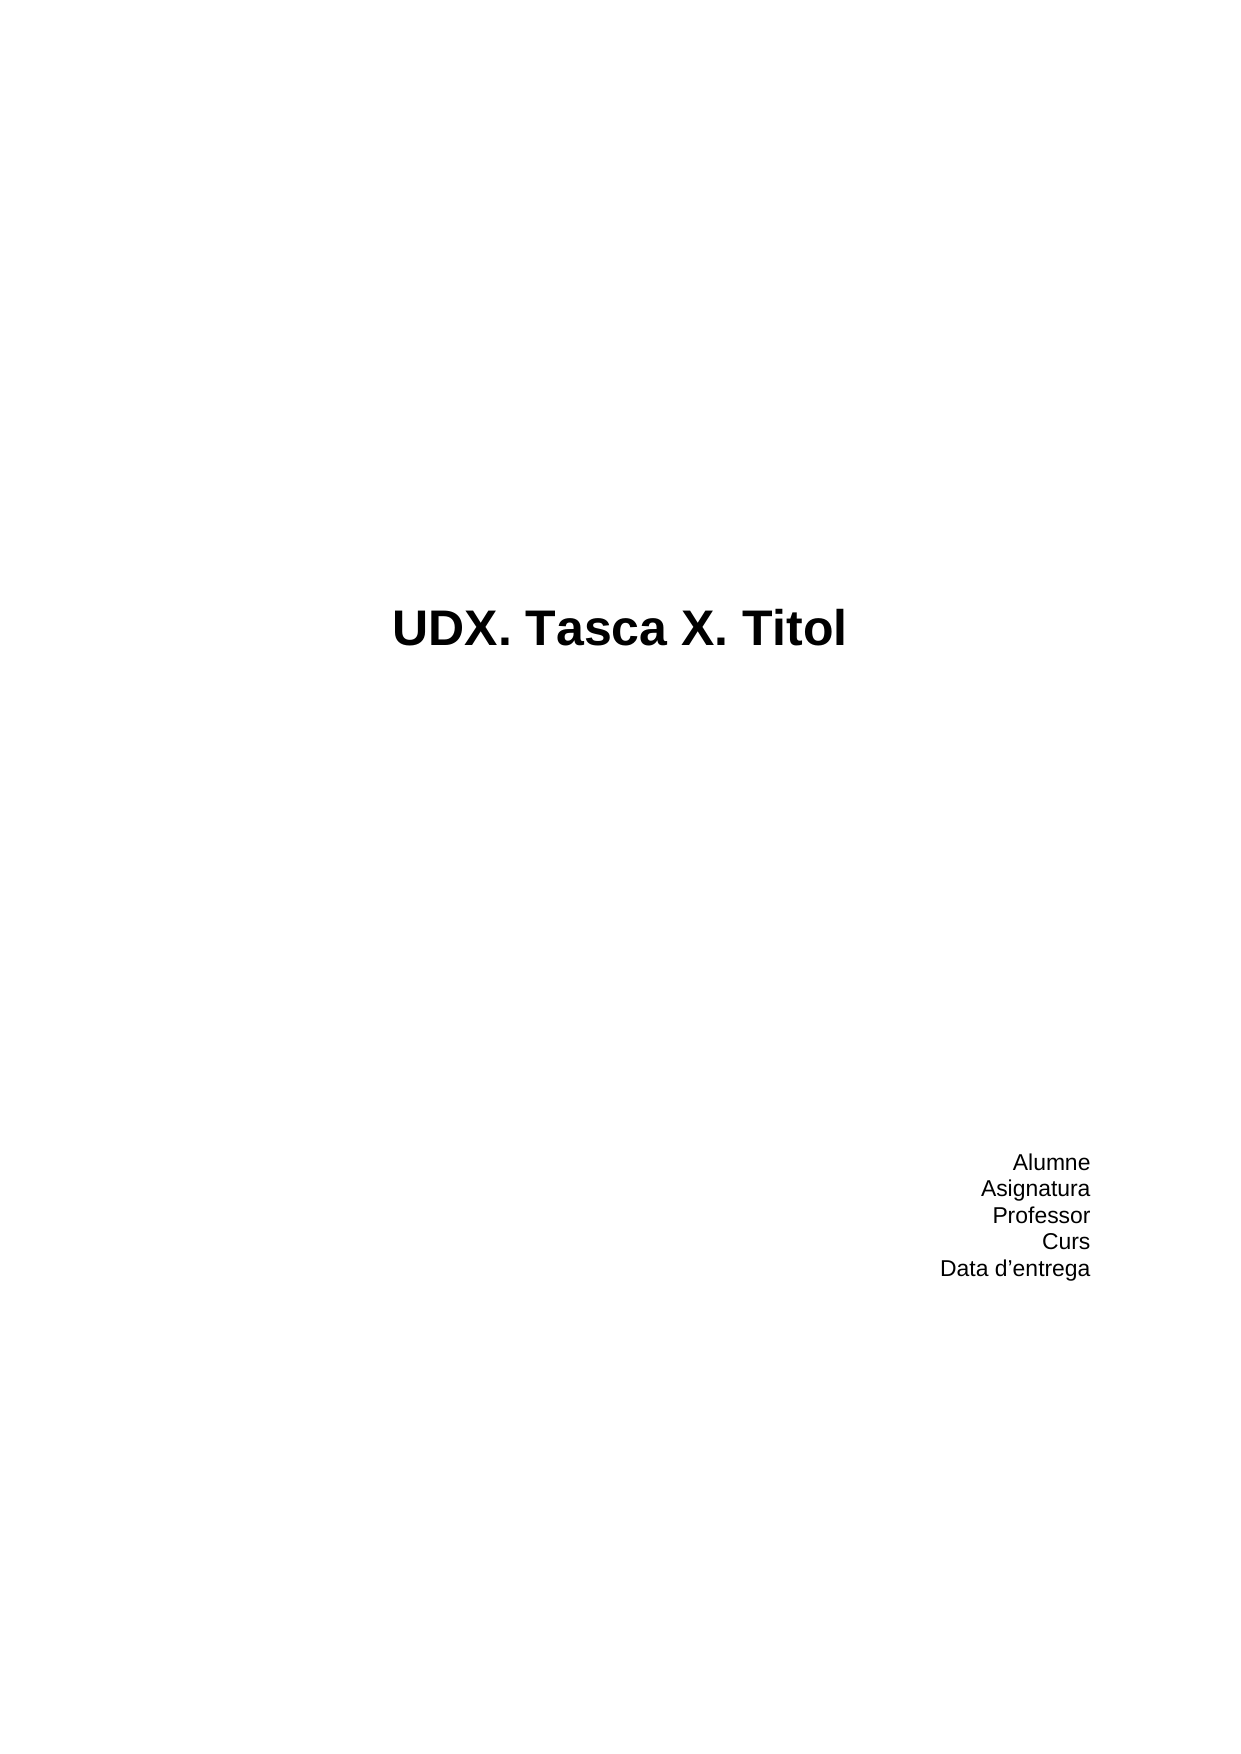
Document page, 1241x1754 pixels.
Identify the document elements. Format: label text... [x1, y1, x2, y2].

text Alumne [150, 1149, 1090, 1175]
text Curs [150, 1228, 1090, 1254]
text UDX. Tasca X. Titol [150, 598, 1090, 656]
text Asignatura [150, 1175, 1090, 1202]
text Professor [150, 1202, 1090, 1228]
text Data d’entrega [150, 1254, 1090, 1281]
